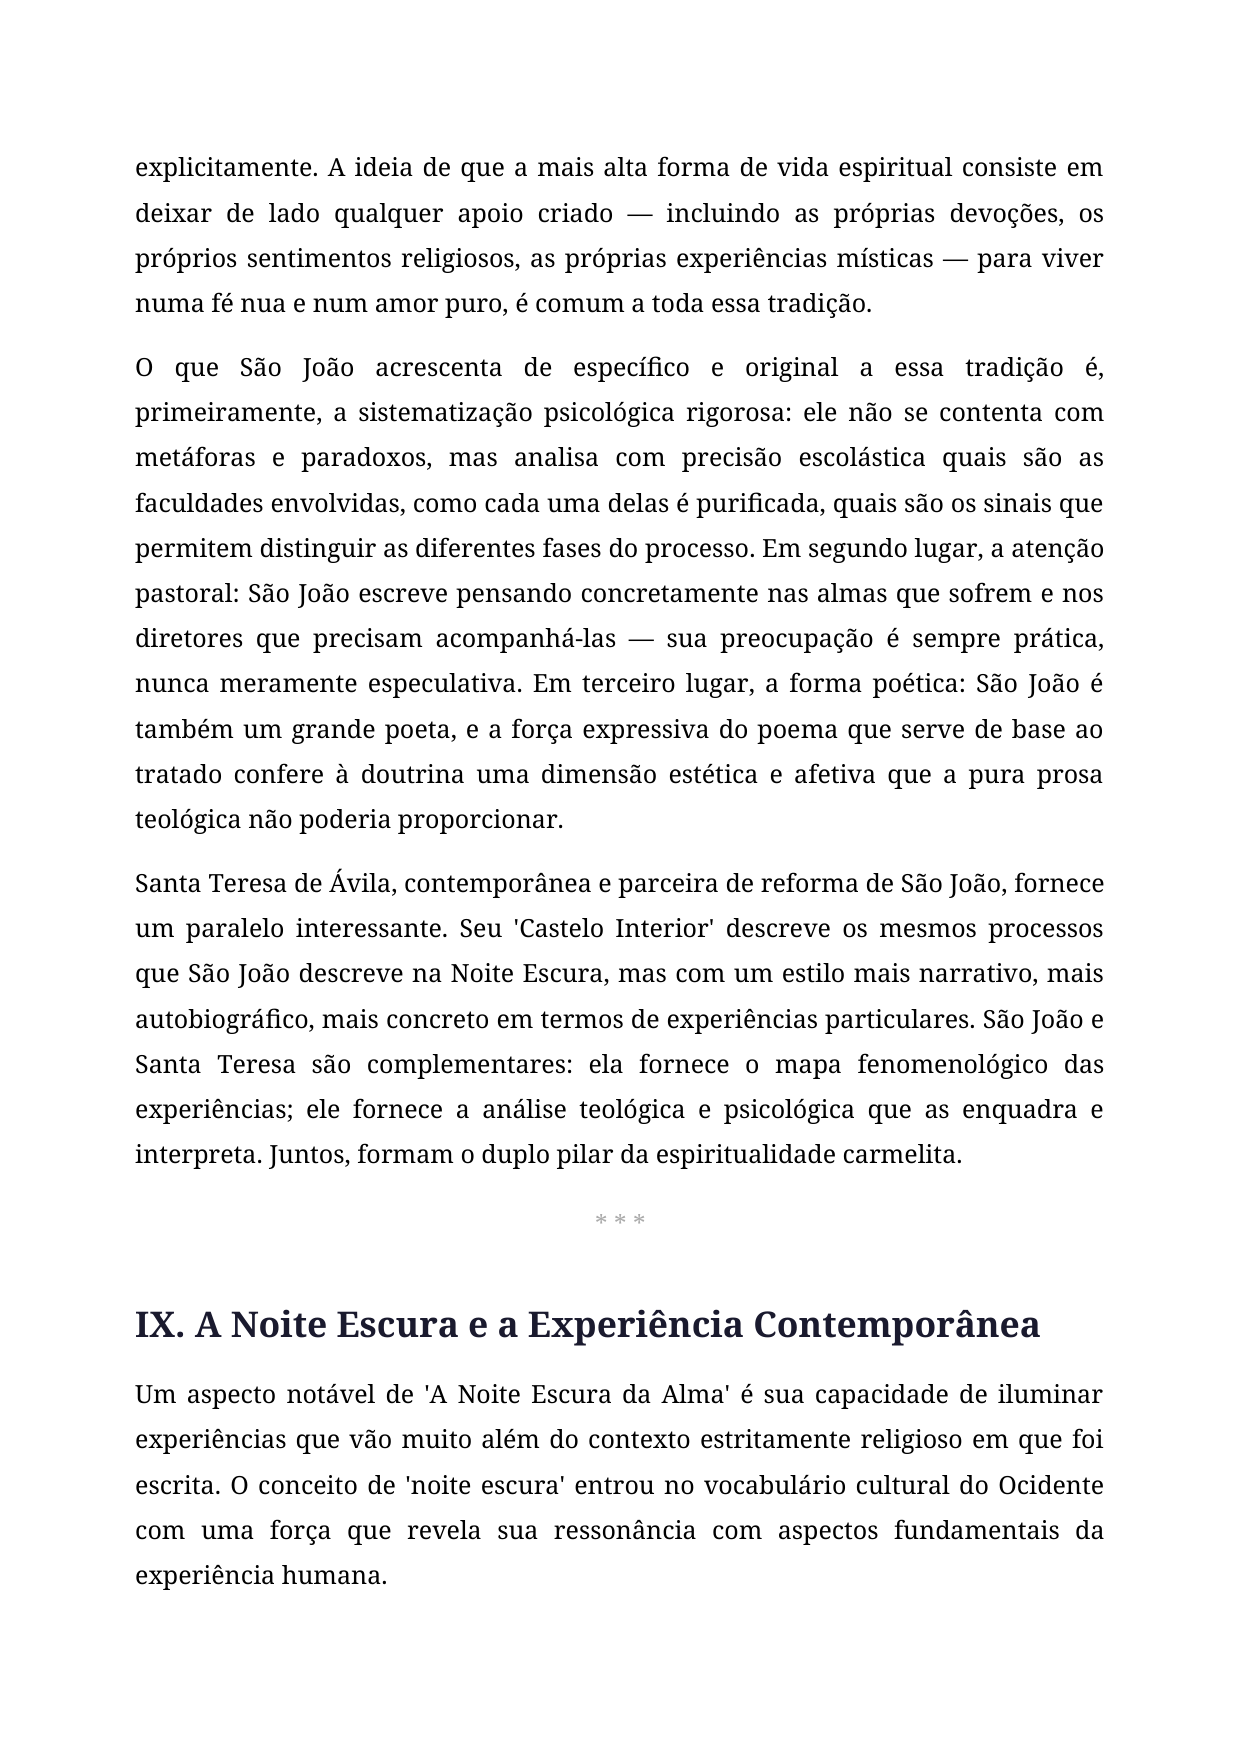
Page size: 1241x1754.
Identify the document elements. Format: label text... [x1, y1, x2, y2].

text O que São João acrescenta de específico e original a essa tradição é, primeiramente, a sistematização psicológica rigorosa: ele não se contenta com metáforas e paradoxos, mas analisa com precisão escolástica quais são as faculdades envolvidas, como cada uma delas é purificada, quais são os sinais que permitem distinguir as diferentes fases do processo. Em segundo lugar, a atenção pastoral: São João escreve pensando concretamente nas almas que sofrem e nos diretores que precisam acompanhá-las — sua preocupação é sempre prática, nunca meramente especulativa. Em terceiro lugar, a forma poética: São João é também um grande poeta, e a força expressiva do poema que serve de base ao tratado confere à doutrina uma dimensão estética e afetiva que a pura prosa teológica não poderia proporcionar. [135, 349, 1105, 836]
text Santa Teresa de Ávila, contemporânea e parceira de reforma de São João, fornece um paralelo interessante. Seu 'Castelo Interior' descreve os mesmos processos que São João descreve na Noite Escura, mas com um estilo mais narrativo, mais autobiográfico, mais concreto em termos de experiências particulares. São João e Santa Teresa são complementares: ela fornece o mapa fenomenológico das experiências; ele fornece a análise teológica e psicológica que as enquadra e interpreta. Juntos, formam o duplo pilar da espiritualidade carmelita. [135, 866, 1105, 1171]
text * * * [135, 1207, 1105, 1241]
text explicitamente. A ideia de que a mais alta forma de vida espiritual consiste em deixar de lado qualquer apoio criado — incluindo as próprias devoções, os próprios sentimentos religiosos, as próprias experiências místicas — para viver numa fé nua e num amor puro, é comum a toda essa tradição. [135, 150, 1105, 320]
subtitle IX. A Noite Escura e a Experiência Contemporânea [135, 1299, 1105, 1348]
text Um aspecto notável de 'A Noite Escura da Alma' é sua capacidade de iluminar experiências que vão muito além do contexto estritamente religioso em que foi escrita. O conceito de 'noite escura' entrou no vocabulário cultural do Ocidente com uma força que revela sua ressonância com aspectos fundamentais da experiência humana. [135, 1377, 1105, 1592]
